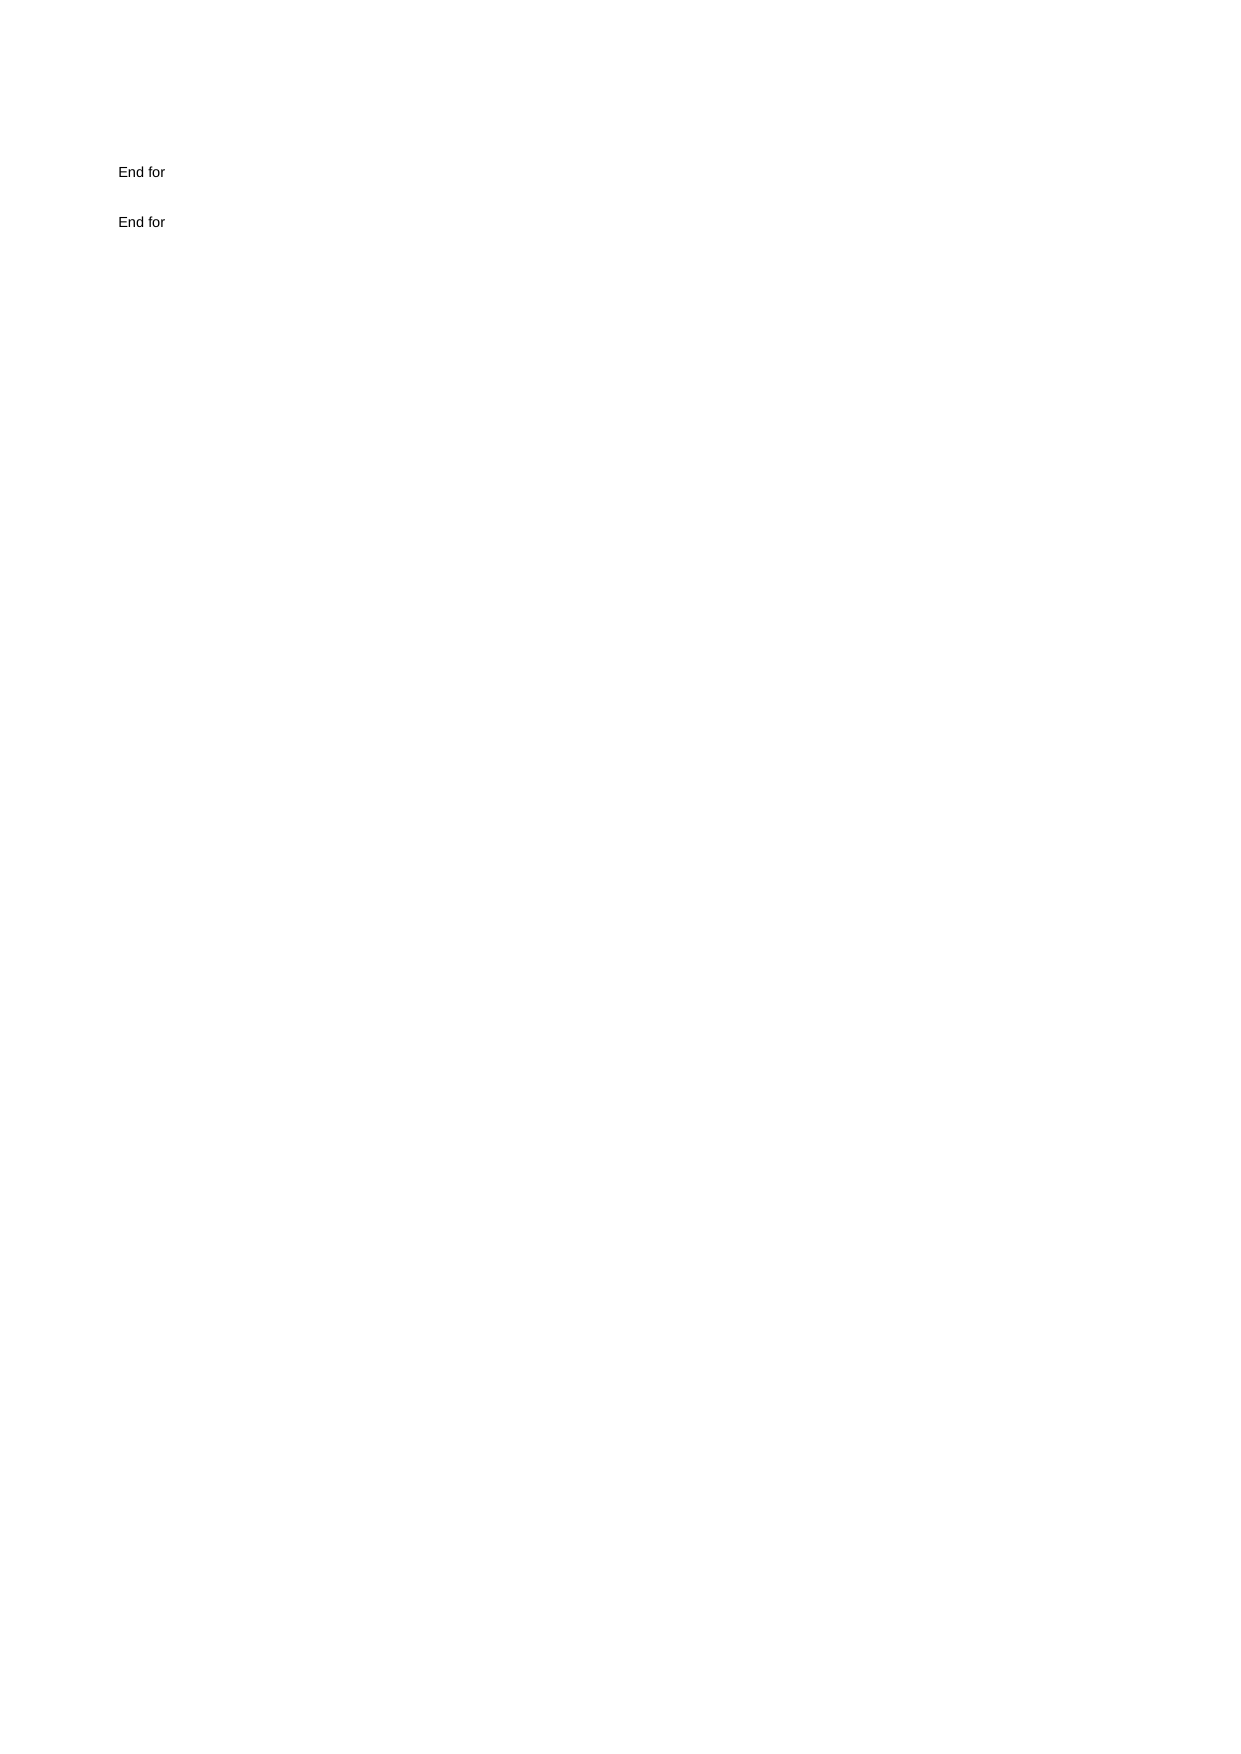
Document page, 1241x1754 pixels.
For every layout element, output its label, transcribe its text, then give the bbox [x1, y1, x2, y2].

text End for [118, 164, 1122, 180]
text End for [118, 214, 1122, 231]
